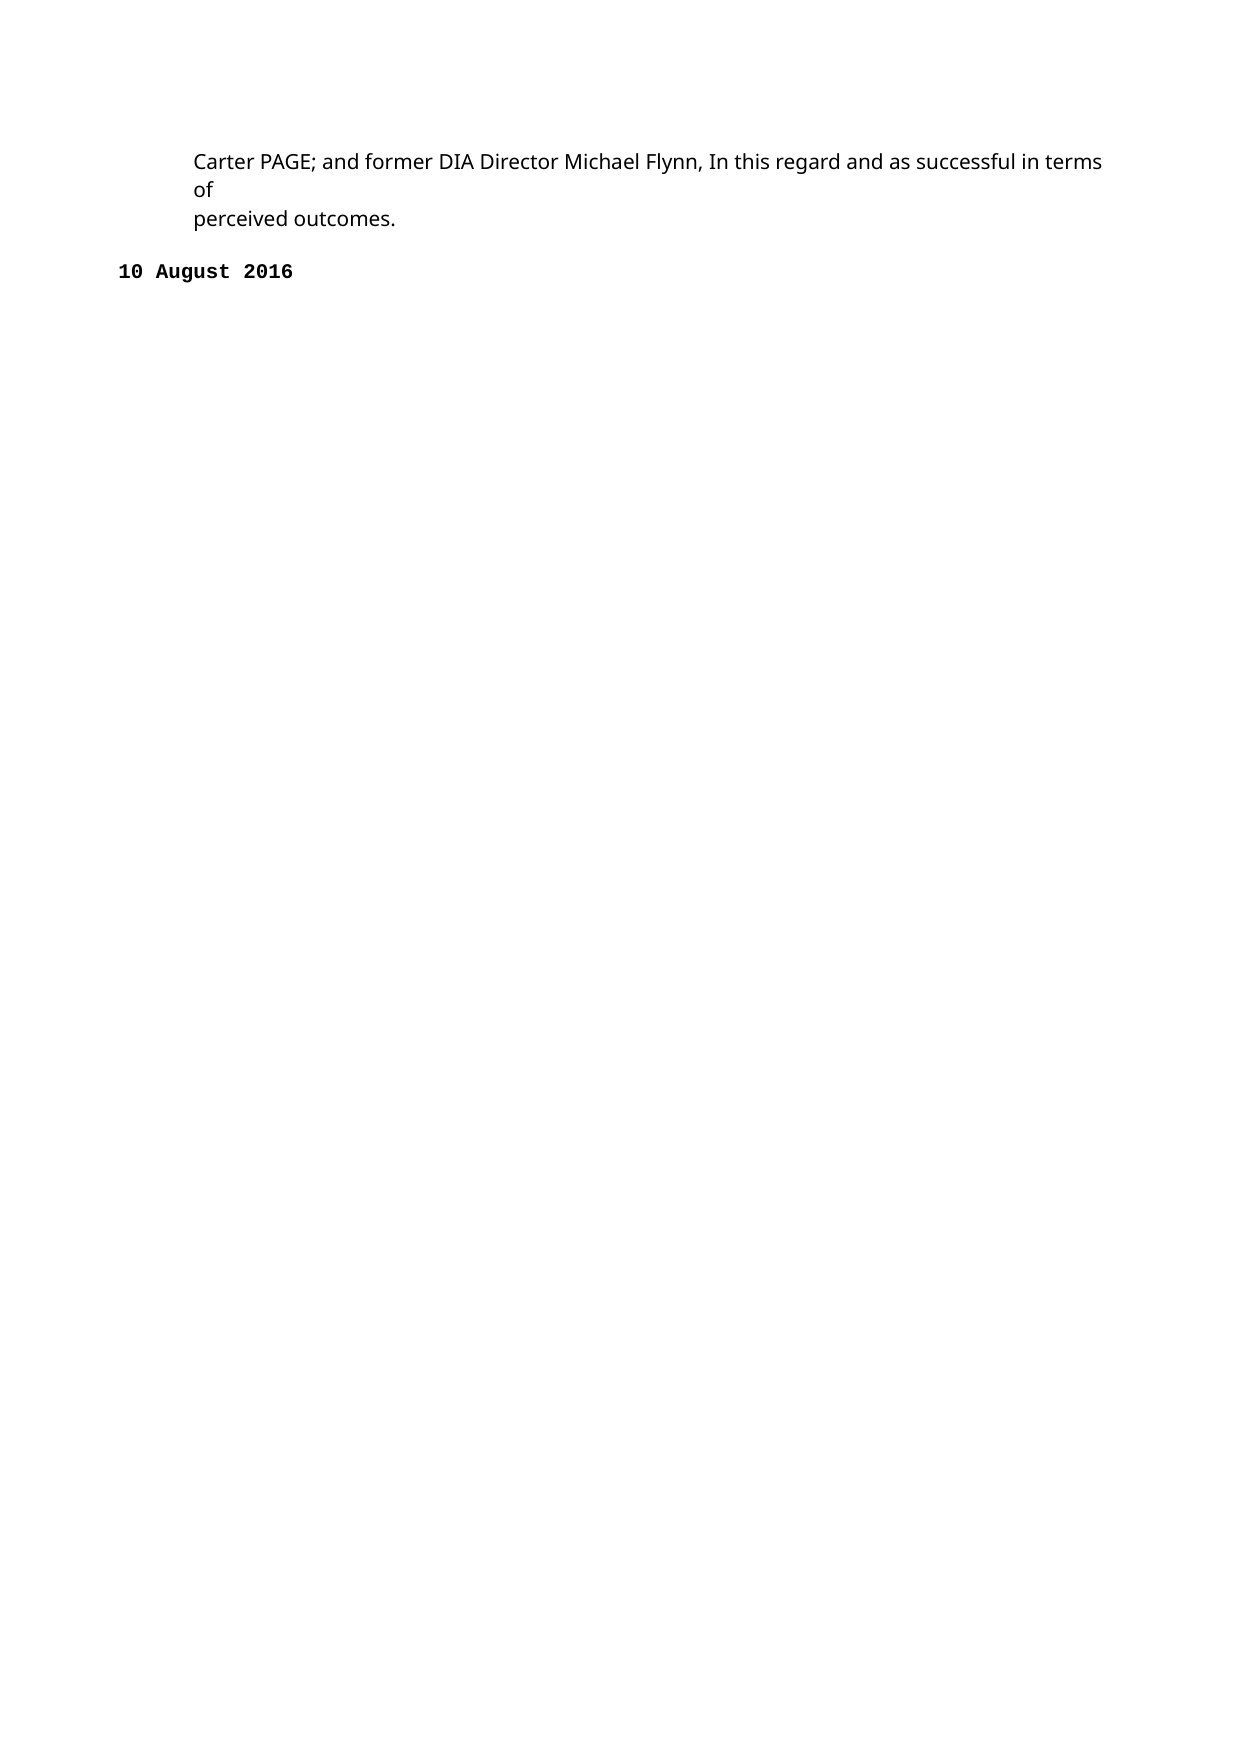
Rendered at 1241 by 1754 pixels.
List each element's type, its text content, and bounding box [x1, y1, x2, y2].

text 10 August 2016 [118, 261, 1122, 284]
text Carter PAGE; and former DIA Director Michael Flynn, In this regard and as successful in terms of [193, 147, 1122, 204]
text perceived outcomes. [193, 204, 1122, 232]
